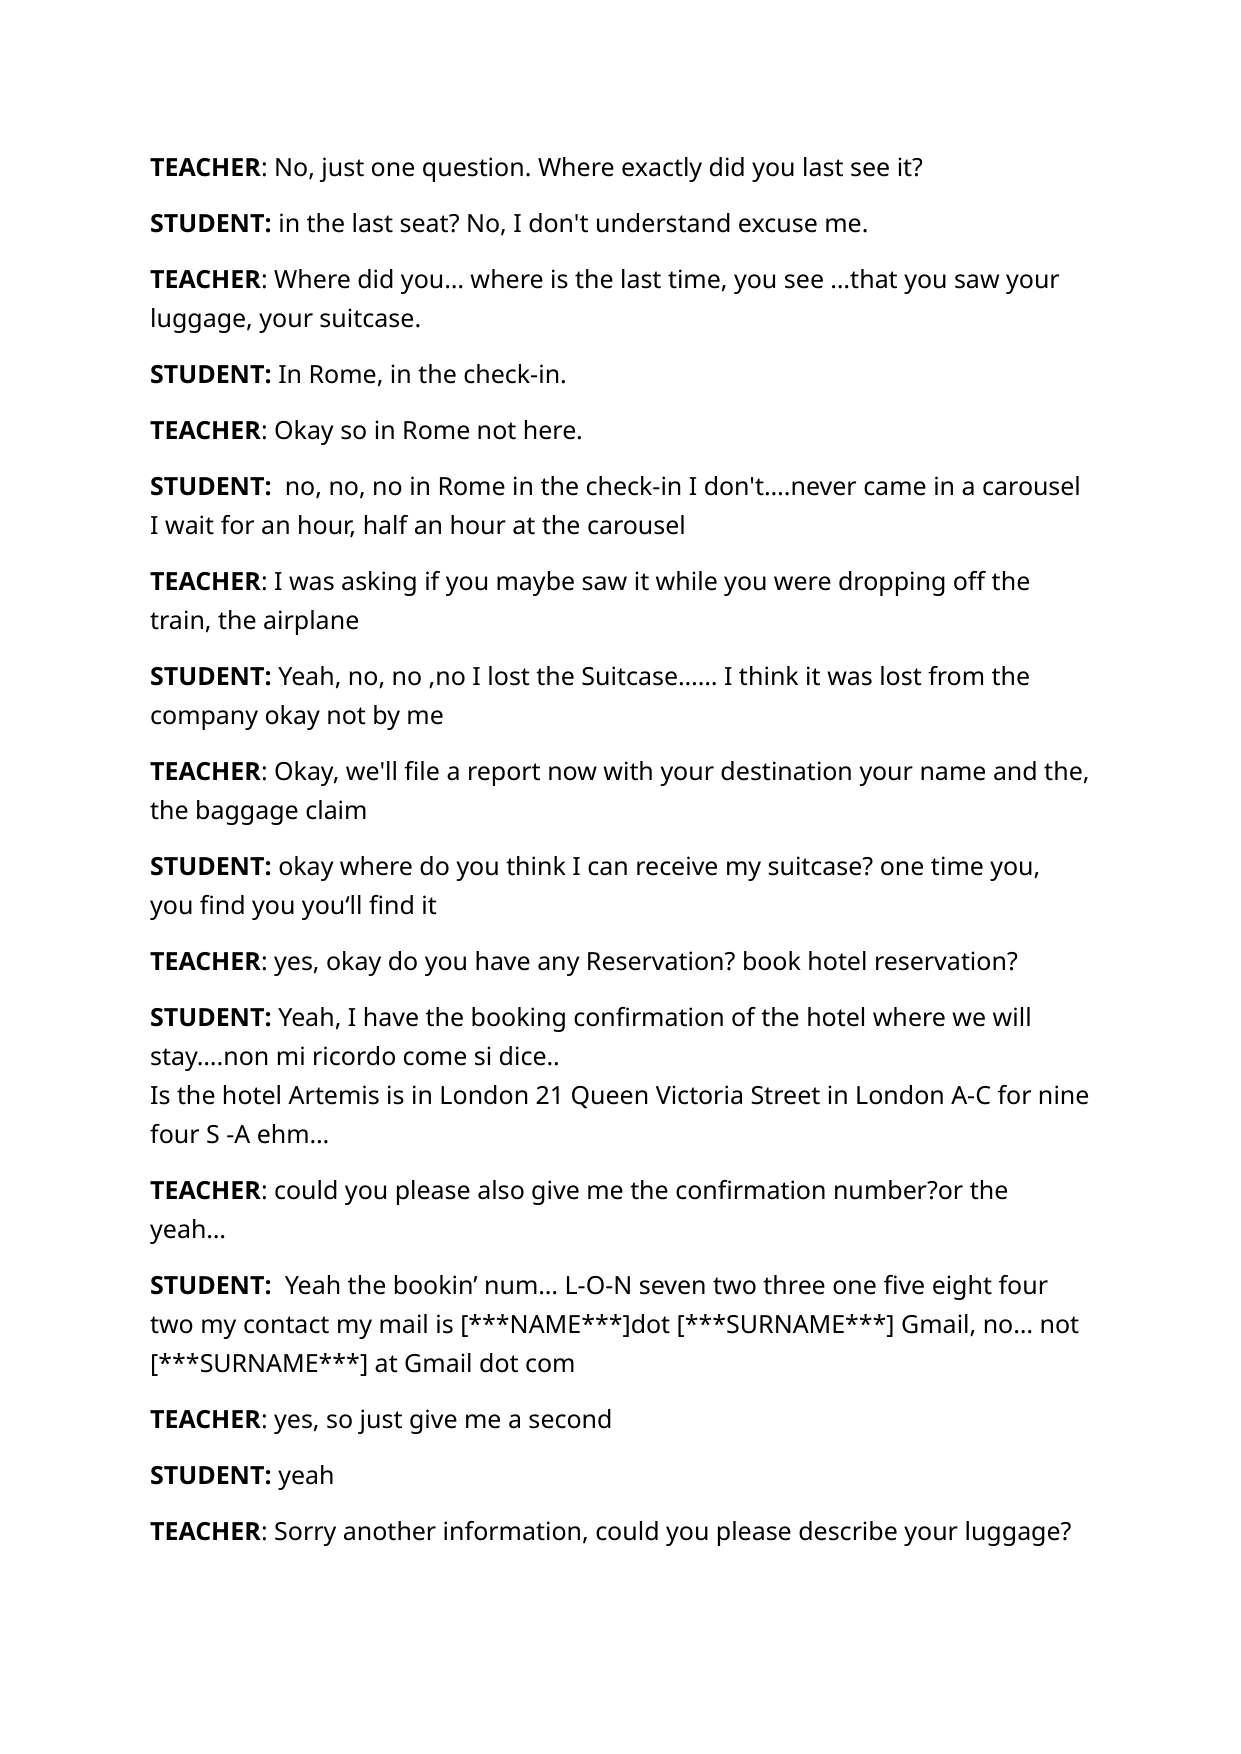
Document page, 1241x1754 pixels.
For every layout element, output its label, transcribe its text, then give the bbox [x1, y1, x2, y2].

text TEACHER: Okay so in Rome not here. [150, 412, 1090, 447]
text TEACHER: Okay, we'll file a report now with your destination your name and the, the baggage claim [150, 753, 1090, 827]
text STUDENT: In Rome, in the check-in. [150, 357, 1090, 391]
text STUDENT: Yeah, I have the booking confirmation of the hotel where we will stay….non mi ricordo come si dice.. Is the hotel Artemis is in London 21 Queen Victoria Street in London A-C for nine four S -A ehm… [150, 999, 1090, 1151]
text STUDENT: Yeah, no, no ,no I lost the Suitcase…… I think it was lost from the company okay not by me [150, 658, 1090, 732]
text TEACHER: Where did you… where is the last time, you see …that you saw your luggage, your suitcase. [150, 262, 1090, 335]
text TEACHER: could you please also give me the confirmation number?or the yeah… [150, 1172, 1090, 1246]
text STUDENT: in the last seat? No, I don't understand excuse me. [150, 206, 1090, 240]
text STUDENT: no, no, no in Rome in the check-in I don't….never came in a carousel I wait for an hour, half an hour at the carousel [150, 468, 1090, 542]
text TEACHER: yes, so just give me a second [150, 1402, 1090, 1436]
text STUDENT: yeah [150, 1457, 1090, 1492]
text STUDENT: Yeah the bookin’ num… L-O-N seven two three one five eight four two my contact my mail is [***NAME***]dot [***SURNAME***] Gmail, no… not [***SURNAME***] at Gmail dot com [150, 1267, 1090, 1380]
text TEACHER: No, just one question. Where exactly did you last see it? [150, 150, 1090, 184]
text TEACHER: yes, okay do you have any Reservation? book hotel reservation? [150, 943, 1090, 977]
text TEACHER: Sorry another information, could you please describe your luggage? [150, 1513, 1090, 1547]
text TEACHER: I was asking if you maybe saw it while you were dropping off the train, the airplane [150, 563, 1090, 637]
text STUDENT: okay where do you think I can receive my suitcase? one time you, you find you you‘ll find it [150, 848, 1090, 922]
